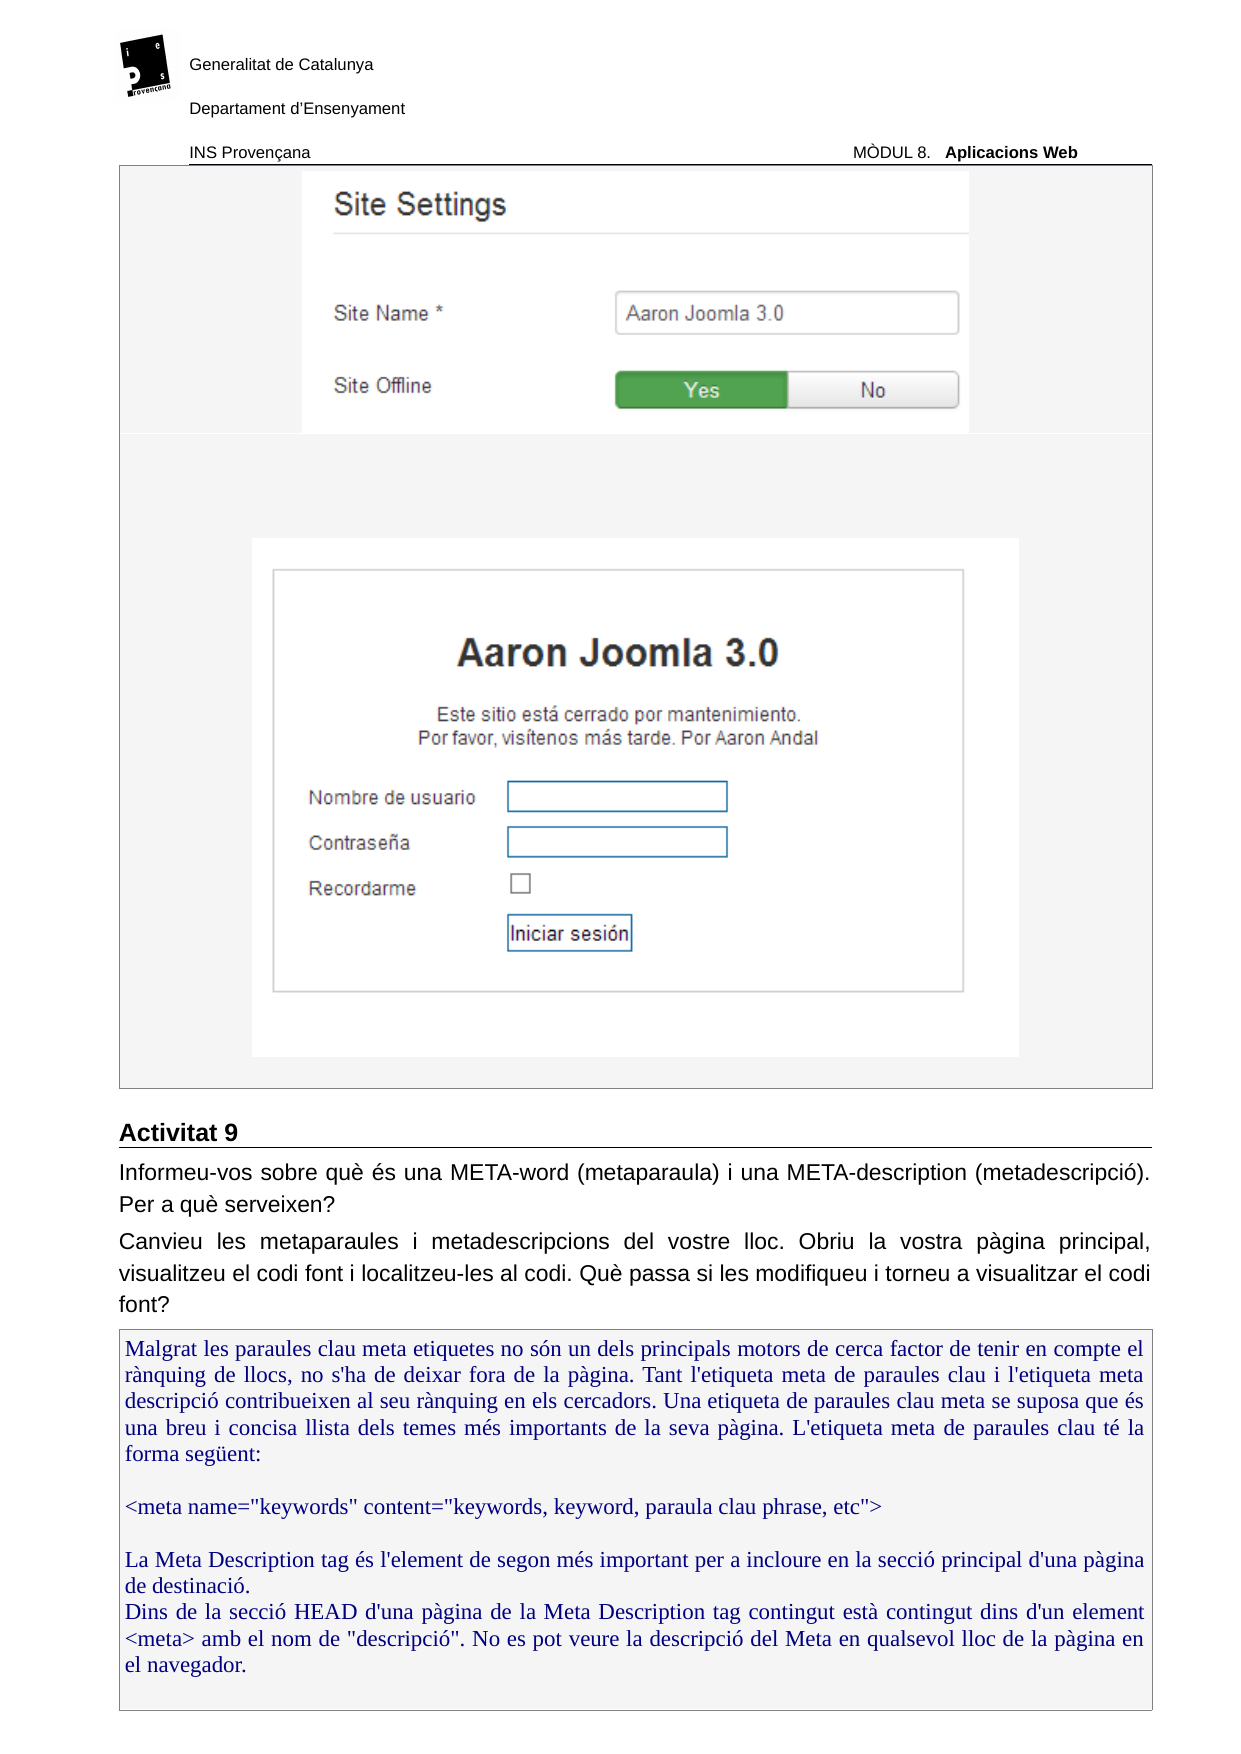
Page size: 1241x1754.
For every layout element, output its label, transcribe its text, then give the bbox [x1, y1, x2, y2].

table_header Malgrat les paraules clau meta etiquetes no són un dels principals motors de cerca factor de tenir en compte el rànquing de llocs, no s'ha de deixar fora de la pàgina. Tant l'etiqueta meta de paraules clau i l'etiqueta meta descripció contribueixen al seu rànquing en els cercadors. Una etiqueta de paraules clau meta se suposa que és una breu i concisa llista dels temes més importants de la seva pàgina. L'etiqueta meta de paraules clau té la forma següent: <meta name="keywords" content="keywords, keyword, paraula clau phrase, etc"> La Meta Description tag és l'element de segon més important per a incloure en la secció principal d'una pàgina de destinació. Dins de la secció HEAD d'una pàgina de la Meta Description tag contingut està contingut dins d'un element <meta> amb el nom de "descripció". No es pot veure la descripció del Meta en qualsevol lloc de la pàgina en el navegador. [120, 1330, 1152, 1709]
picture [251, 538, 1019, 1057]
text Canvieu les metaparaules i metadescripcions del vostre lloc. Obriu la vostra pàgina principal, visualitzeu el codi font i localitzeu-les al codi. Què passa si les modifiqueu i torneu a visualitzar el codi font? [119, 1228, 1152, 1318]
picture [114, 28, 181, 102]
subtitle Activitat 9 [119, 1118, 1152, 1147]
text Informeu-vos sobre què és una META-word (metaparaula) i una META-description (metadescripció). Per a què serveixen? [119, 1159, 1152, 1217]
table_header [120, 434, 1152, 1088]
picture [301, 171, 969, 434]
table_header [120, 166, 1152, 433]
